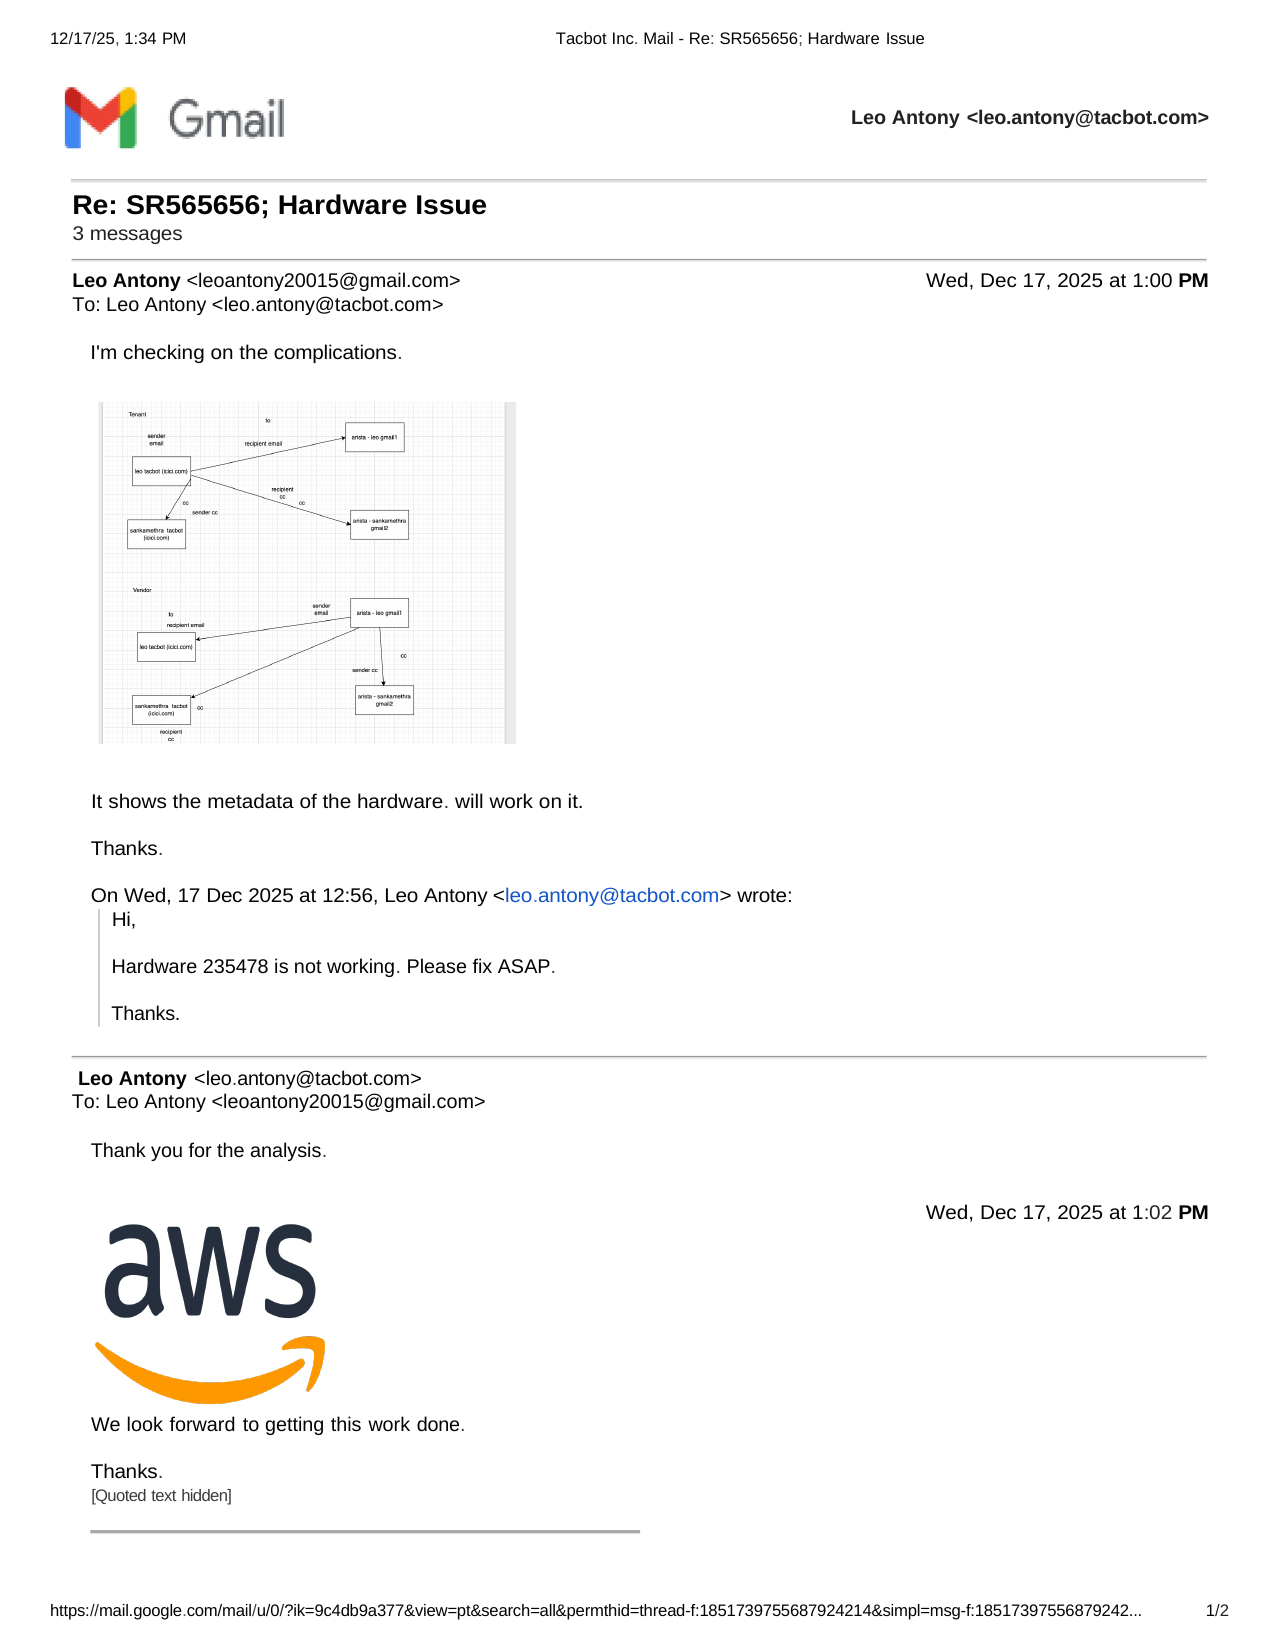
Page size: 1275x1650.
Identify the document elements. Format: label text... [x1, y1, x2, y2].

text Leo Antony <leoantony20015@gmail.com> To: Leo Antony <leo.antony@tacbot.com> [72, 269, 472, 315]
picture [71, 179, 1206, 183]
text On Wed, 17 Dec 2025 at 12:56, Leo Antony <leo.antony@tacbot.com> wrote: Hi, [91, 884, 794, 930]
text Hardware 235478 is not working. Please fix ASAP. Thanks. [111, 954, 622, 1024]
picture [94, 1224, 326, 1405]
picture [98, 402, 517, 744]
text Leo Antony <leo.antony@tacbot.com> [44, 1067, 456, 1089]
text Thanks. [91, 1459, 794, 1482]
picture [64, 87, 286, 152]
text It shows the metadata of the hardware. will work on it. Thanks. [91, 790, 622, 860]
text I'm checking on the complications. [37, 341, 456, 364]
text To: Leo Antony <leoantony20015@gmail.com> Thank you for the analysis. [72, 1090, 538, 1161]
text [Quoted text hidden] [91, 1486, 794, 1505]
text Wed, Dec 17, 2025 at 1:02 PM [811, 1201, 1209, 1223]
text Leo Antony <leo.antony@tacbot.com> [811, 106, 1209, 129]
text We look forward to getting this work done. [91, 1414, 794, 1435]
text 3 messages [72, 222, 794, 245]
text Wed, Dec 17, 2025 at 1:00 PM [811, 269, 1209, 291]
subtitle Re: SR565656; Hardware Issue [72, 189, 794, 220]
